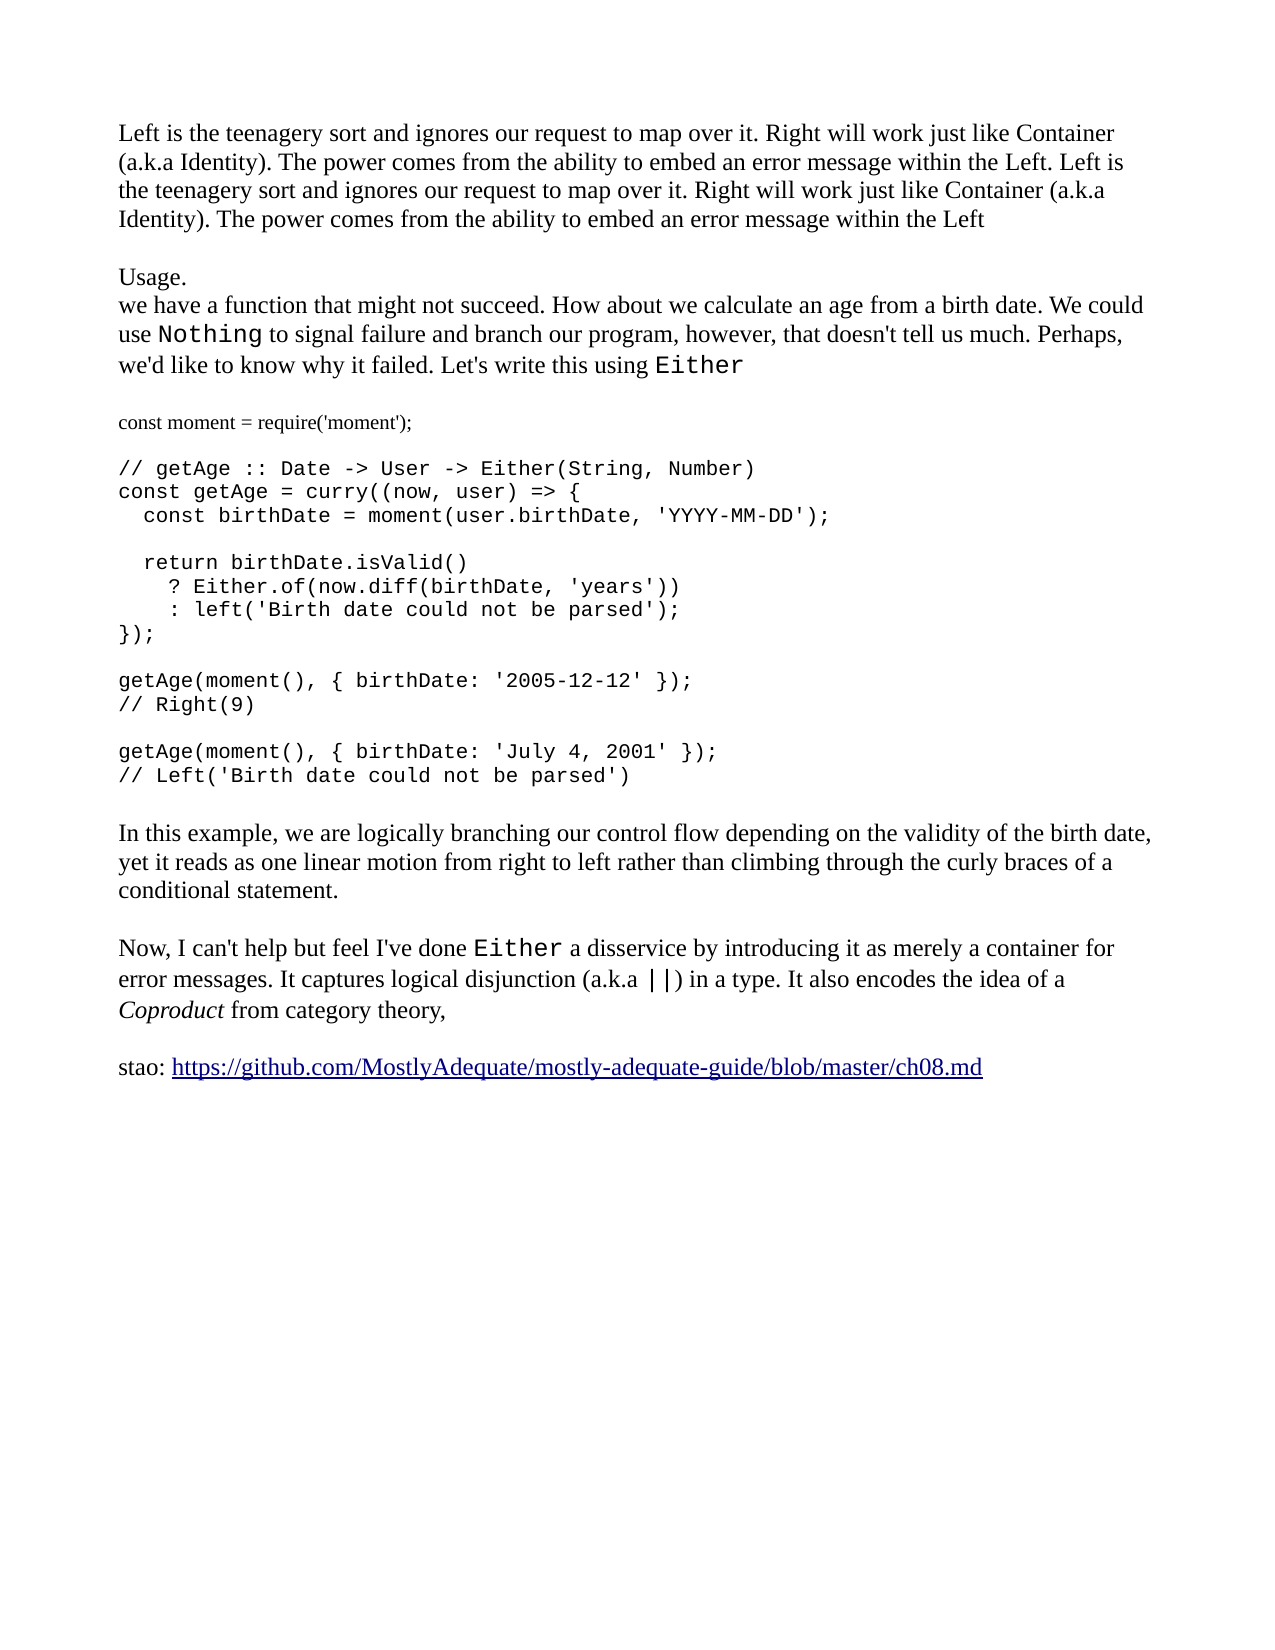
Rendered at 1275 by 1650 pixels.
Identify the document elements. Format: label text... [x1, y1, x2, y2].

text getAge(moment(), { birthDate: 'July 4, 2001' }); [118, 741, 1157, 765]
text Left is the teenagery sort and ignores our request to map over it. Right will work just like Container (a.k.a Identity). The power comes from the ability to embed an error message within the Left. Left is the teenagery sort and ignores our request to map over it. Right will work just like Container (a.k.a Identity). The power comes from the ability to embed an error message within the Left [118, 118, 1157, 233]
text // getAge :: Date -> User -> Either(String, Number) [118, 457, 1157, 481]
text : left('Birth date could not be parsed'); [118, 599, 1157, 623]
text stao: https://github.com/MostlyAdequate/mostly-adequate-guide/blob/master/ch08.md [118, 1052, 1157, 1081]
text const getAge = curry((now, user) => { [118, 481, 1157, 505]
text ? Either.of(now.diff(birthDate, 'years')) [118, 576, 1157, 599]
text Now, I can't help but feel I've done Either a disservice by introducing it as merely a container for error messages. It captures logical disjunction (a.k.a ||) in a type. It also encodes the idea of a Coproduct from category theory, [118, 933, 1157, 1023]
text // Right(9) [118, 694, 1157, 718]
text const birthDate = moment(user.birthDate, 'YYYY-MM-DD'); [118, 505, 1157, 528]
text const moment = require('moment'); [118, 410, 1157, 434]
text we have a function that might not succeed. How about we calculate an age from a birth date. We could use Nothing to signal failure and branch our program, however, that doesn't tell us much. Perhaps, we'd like to know why it failed. Let's write this using Either [118, 291, 1157, 381]
text // Left('Birth date could not be parsed') [118, 765, 1157, 788]
text }); [118, 623, 1157, 647]
text getAge(moment(), { birthDate: '2005-12-12' }); [118, 670, 1157, 694]
text In this example, we are logically branching our control flow depending on the validity of the birth date, yet it reads as one linear motion from right to left rather than climbing through the curly braces of a conditional statement. [118, 818, 1157, 904]
text Usage. [118, 262, 1157, 291]
text return birthDate.isValid() [118, 552, 1157, 576]
